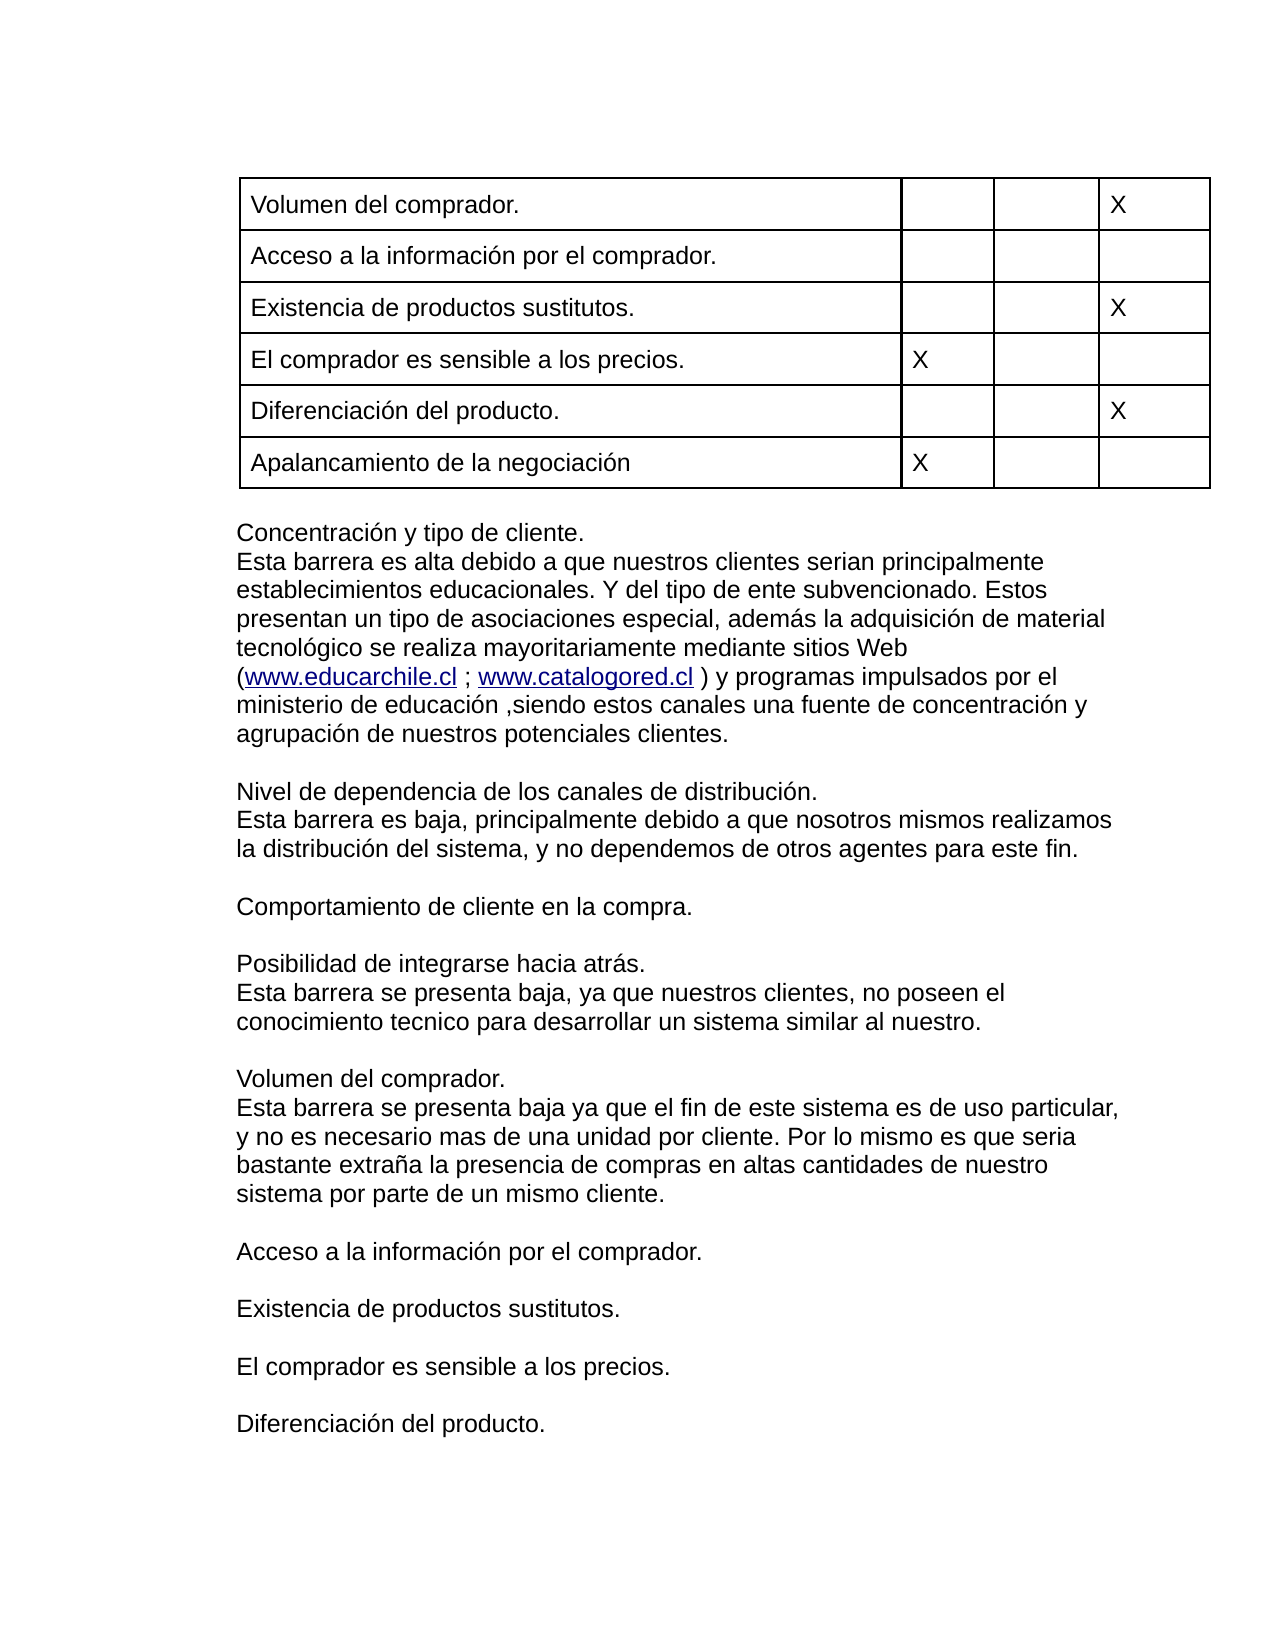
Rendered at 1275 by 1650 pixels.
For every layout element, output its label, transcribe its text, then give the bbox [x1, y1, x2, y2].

text Nivel de dependencia de los canales de distribución. [236, 777, 1127, 806]
table_cell [903, 179, 993, 229]
table_cell [995, 283, 1098, 332]
table_cell [995, 231, 1098, 281]
table_cell El comprador es sensible a los precios. [241, 334, 900, 384]
text Acceso a la información por el comprador. [236, 1237, 1127, 1266]
table_cell Acceso a la información por el comprador. [241, 231, 900, 281]
table_cell [995, 438, 1098, 487]
text Existencia de productos sustitutos. [236, 1294, 1127, 1323]
table_cell X [1100, 179, 1209, 229]
table_cell [1100, 438, 1209, 487]
text Esta barrera es baja, principalmente debido a que nosotros mismos realizamos la distribución del sistema, y no dependemos de otros agentes para este fin. [236, 806, 1127, 863]
table_cell [1100, 231, 1209, 281]
table_cell X [1100, 386, 1209, 436]
table_cell [995, 386, 1098, 436]
text El comprador es sensible a los precios. [236, 1352, 1127, 1381]
table_cell X [903, 334, 993, 384]
table_cell Apalancamiento de la negociación [241, 438, 900, 487]
text Posibilidad de integrarse hacia atrás. [236, 949, 1127, 978]
table_cell [995, 179, 1098, 229]
table_cell Diferenciación del producto. [241, 386, 900, 436]
table_cell Existencia de productos sustitutos. [241, 283, 900, 332]
table_cell [903, 283, 993, 332]
table_cell [903, 386, 993, 436]
text Esta barrera es alta debido a que nuestros clientes serian principalmente establecimientos educacionales. Y del tipo de ente subvencionado. Estos presentan un tipo de asociaciones especial, además la adquisición de material tecnológico se realiza mayoritariamente mediante sitios Web (www.educarchile.cl ; www.catalogored.cl ) y programas impulsados por el ministerio de educación ,siendo estos canales una fuente de concentración y agrupación de nuestros potenciales clientes. [236, 547, 1127, 748]
text Volumen del comprador. [236, 1064, 1127, 1093]
table_cell X [1100, 283, 1209, 332]
table_cell [1100, 334, 1209, 384]
table_cell X [903, 438, 993, 487]
text Diferenciación del producto. [236, 1409, 1127, 1438]
table_cell [903, 231, 993, 281]
table_cell [995, 334, 1098, 384]
text Esta barrera se presenta baja ya que el fin de este sistema es de uso particular, y no es necesario mas de una unidad por cliente. Por lo mismo es que seria bastante extraña la presencia de compras en altas cantidades de nuestro sistema por parte de un mismo cliente. [236, 1093, 1127, 1208]
text Comportamiento de cliente en la compra. [236, 892, 1127, 921]
table_cell Volumen del comprador. [241, 179, 900, 229]
text Concentración y tipo de cliente. [236, 518, 1127, 547]
text Esta barrera se presenta baja, ya que nuestros clientes, no poseen el conocimiento tecnico para desarrollar un sistema similar al nuestro. [236, 978, 1127, 1036]
